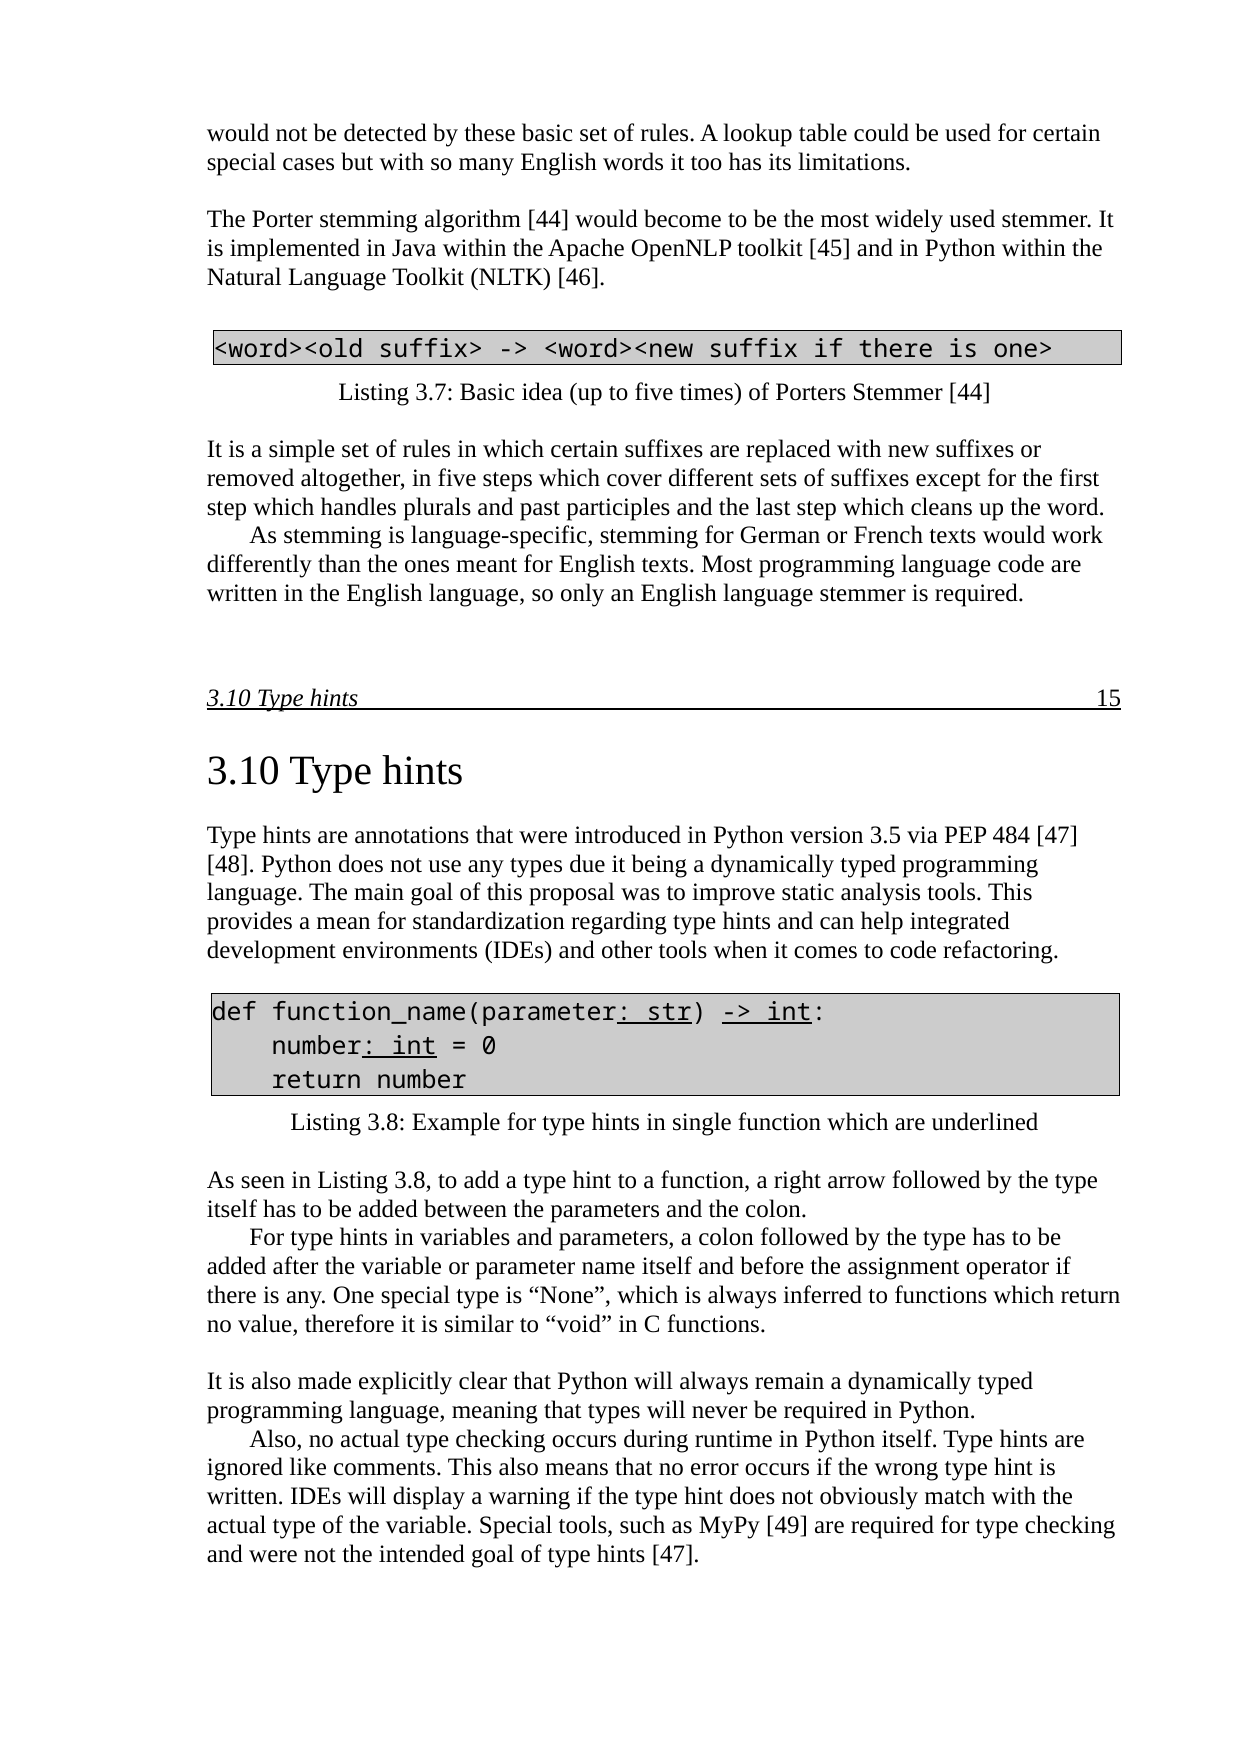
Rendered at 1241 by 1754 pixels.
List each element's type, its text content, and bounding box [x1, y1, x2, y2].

text As seen in Listing 3.8, to add a type hint to a function, a right arrow followed by the type itself has to be added between the parameters and the colon. [207, 1165, 1122, 1222]
text It is a simple set of rules in which certain suffixes are replaced with new suffixes or removed altogether, in five steps which cover different sets of suffixes except for the first step which handles plurals and past participles and the last step which cleans up the word. [207, 434, 1122, 521]
text 3.10 Type hints 15 [207, 683, 1122, 712]
text Also, no actual type checking occurs during runtime in Python itself. Type hints are ignored like comments. This also means that no error occurs if the wrong type hint is written. IDEs will display a warning if the type hint does not obviously match with the actual type of the variable. Special tools, such as MyPy [49] are required for type checking and were not the intended goal of type hints [47]. [207, 1424, 1122, 1567]
subtitle 3.10 Type hints [207, 745, 1122, 793]
text Listing 3.7: Basic idea (up to five times) of Porters Stemmer [44] [207, 377, 1122, 406]
text As stemming is language-specific, stemming for German or French texts would work differently than the ones meant for English texts. Most programming language code are written in the English language, so only an English language stemmer is required. [207, 521, 1122, 607]
text The Porter stemming algorithm [44] would become to be the most widely used stemmer. It is implemented in Java within the Apache OpenNLP toolkit [45] and in Python within the Natural Language Toolkit (NLTK) [46]. [207, 204, 1122, 291]
text For type hints in variables and parameters, a colon followed by the type has to be added after the variable or parameter name itself and before the assignment operator if there is any. One special type is “None”, which is always inferred to functions which return no value, therefore it is similar to “void” in C functions. [207, 1222, 1122, 1337]
text It is also made explicitly clear that Python will always remain a dynamically typed programming language, meaning that types will never be required in Python. [207, 1366, 1122, 1424]
text Type hints are annotations that were introduced in Python version 3.5 via PEP 484 [47][48]. Python does not use any types due it being a dynamically typed programming language. The main goal of this proposal was to improve static analysis tools. This provides a mean for standardization regarding type hints and can help integrated development environments (IDEs) and other tools when it comes to code refactoring. [207, 820, 1122, 964]
text Listing 3.8: Example for type hints in single function which are underlined [207, 1021, 1122, 1136]
text would not be detected by these basic set of rules. A lookup table could be used for certain special cases but with so many English words it too has its limitations. [207, 118, 1122, 176]
